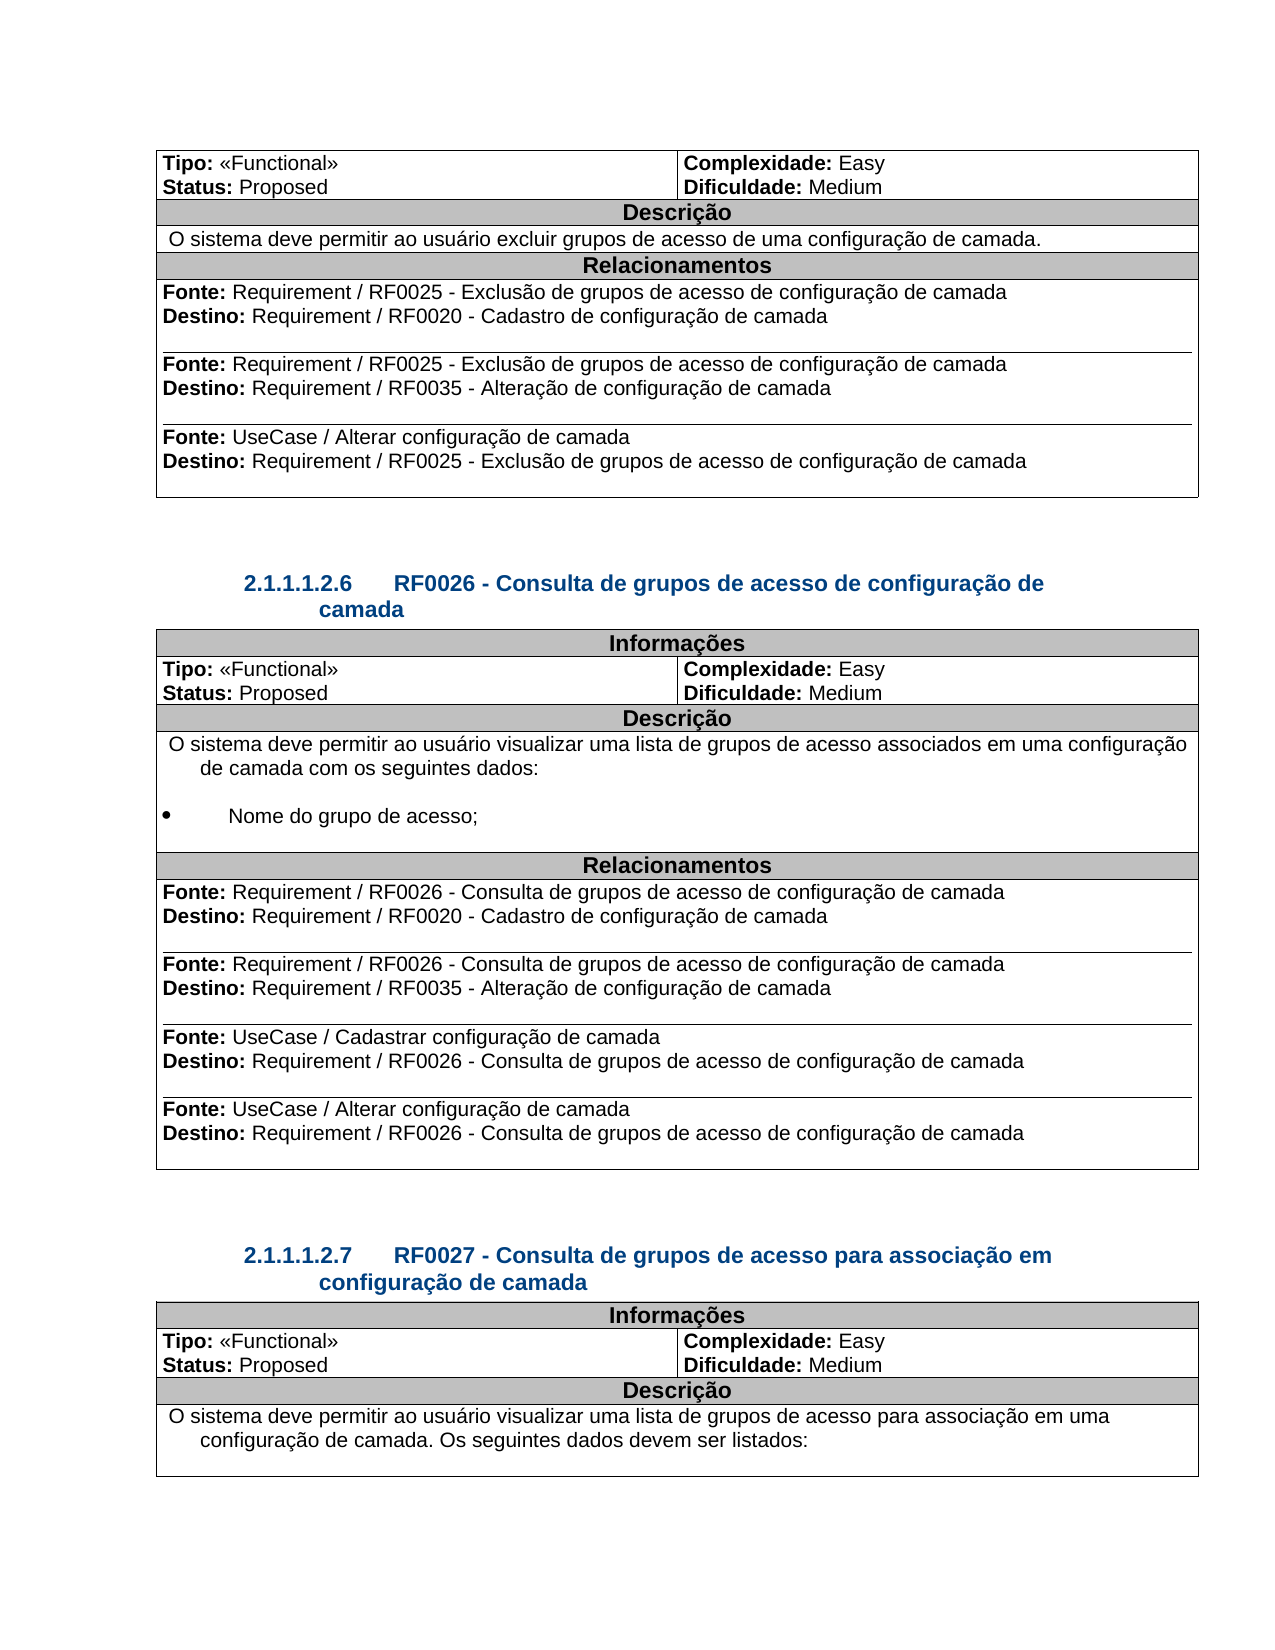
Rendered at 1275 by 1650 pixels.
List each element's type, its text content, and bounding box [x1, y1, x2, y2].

list RF0026 - Consulta de grupos de acesso de configuração de camada [244, 570, 1125, 623]
table_header Informações [157, 1303, 1198, 1328]
table_cell Tipo: «Functional» Status: Proposed [157, 657, 677, 704]
table_cell Fonte: UseCase / Alterar configuração de camada Destino: Requirement / RF0026 - Consulta de grupos de acesso de configuração de camada [163, 1098, 1192, 1169]
table_header Fonte: Requirement / RF0026 - Consulta de grupos de acesso de configuração de camada Destino: Requirement / RF0020 - Cadastro de configuração de camada [163, 880, 1192, 952]
list RF0027 - Consulta de grupos de acesso para associação em configuração de camada [244, 1242, 1125, 1295]
table_cell Descrição [157, 705, 1198, 731]
table_cell Fonte: UseCase / Cadastrar configuração de camada Destino: Requirement / RF0026 - Consulta de grupos de acesso de configuração de camada [163, 1025, 1192, 1097]
table_cell Descrição [157, 200, 1198, 225]
table_cell Complexidade: Easy Dificuldade: Medium [678, 657, 1198, 704]
table_header Informações [157, 630, 1198, 656]
table_cell [157, 880, 163, 1169]
table_cell [157, 280, 1198, 497]
table_cell Relacionamentos [157, 853, 1198, 879]
table_cell O sistema deve permitir ao usuário visualizar uma lista de grupos de acesso para associação em uma configuração de camada. Os seguintes dados devem ser listados: Nome. [157, 1405, 1198, 1476]
table_cell Descrição [157, 1378, 1198, 1404]
table_cell Tipo: «Functional» Status: Proposed [157, 151, 677, 198]
table_cell Fonte: UseCase / Alterar configuração de camada Destino: Requirement / RF0025 - Exclusão de grupos de acesso de configuração de camada [163, 425, 1192, 496]
table_cell O sistema deve permitir ao usuário excluir grupos de acesso de uma configuração de camada. [157, 226, 1198, 252]
table_cell Complexidade: Easy Dificuldade: Medium [678, 1329, 1198, 1377]
table_cell Relacionamentos [157, 253, 1198, 279]
table_cell Complexidade: Easy Dificuldade: Medium [678, 151, 1198, 198]
table_header Fonte: Requirement / RF0025 - Exclusão de grupos de acesso de configuração de camada Destino: Requirement / RF0020 - Cadastro de configuração de camada [163, 280, 1192, 352]
table_cell Fonte: Requirement / RF0025 - Exclusão de grupos de acesso de configuração de camada Destino: Requirement / RF0035 - Alteração de configuração de camada [163, 353, 1192, 424]
table_cell [1192, 880, 1198, 1169]
table_cell O sistema deve permitir ao usuário visualizar uma lista de grupos de acesso associados em uma configuração de camada com os seguintes dados: Nome do grupo de acesso; [157, 732, 1198, 852]
table_cell Fonte: Requirement / RF0026 - Consulta de grupos de acesso de configuração de camada Destino: Requirement / RF0035 - Alteração de configuração de camada [163, 953, 1192, 1024]
table_cell Tipo: «Functional» Status: Proposed [157, 1329, 677, 1377]
